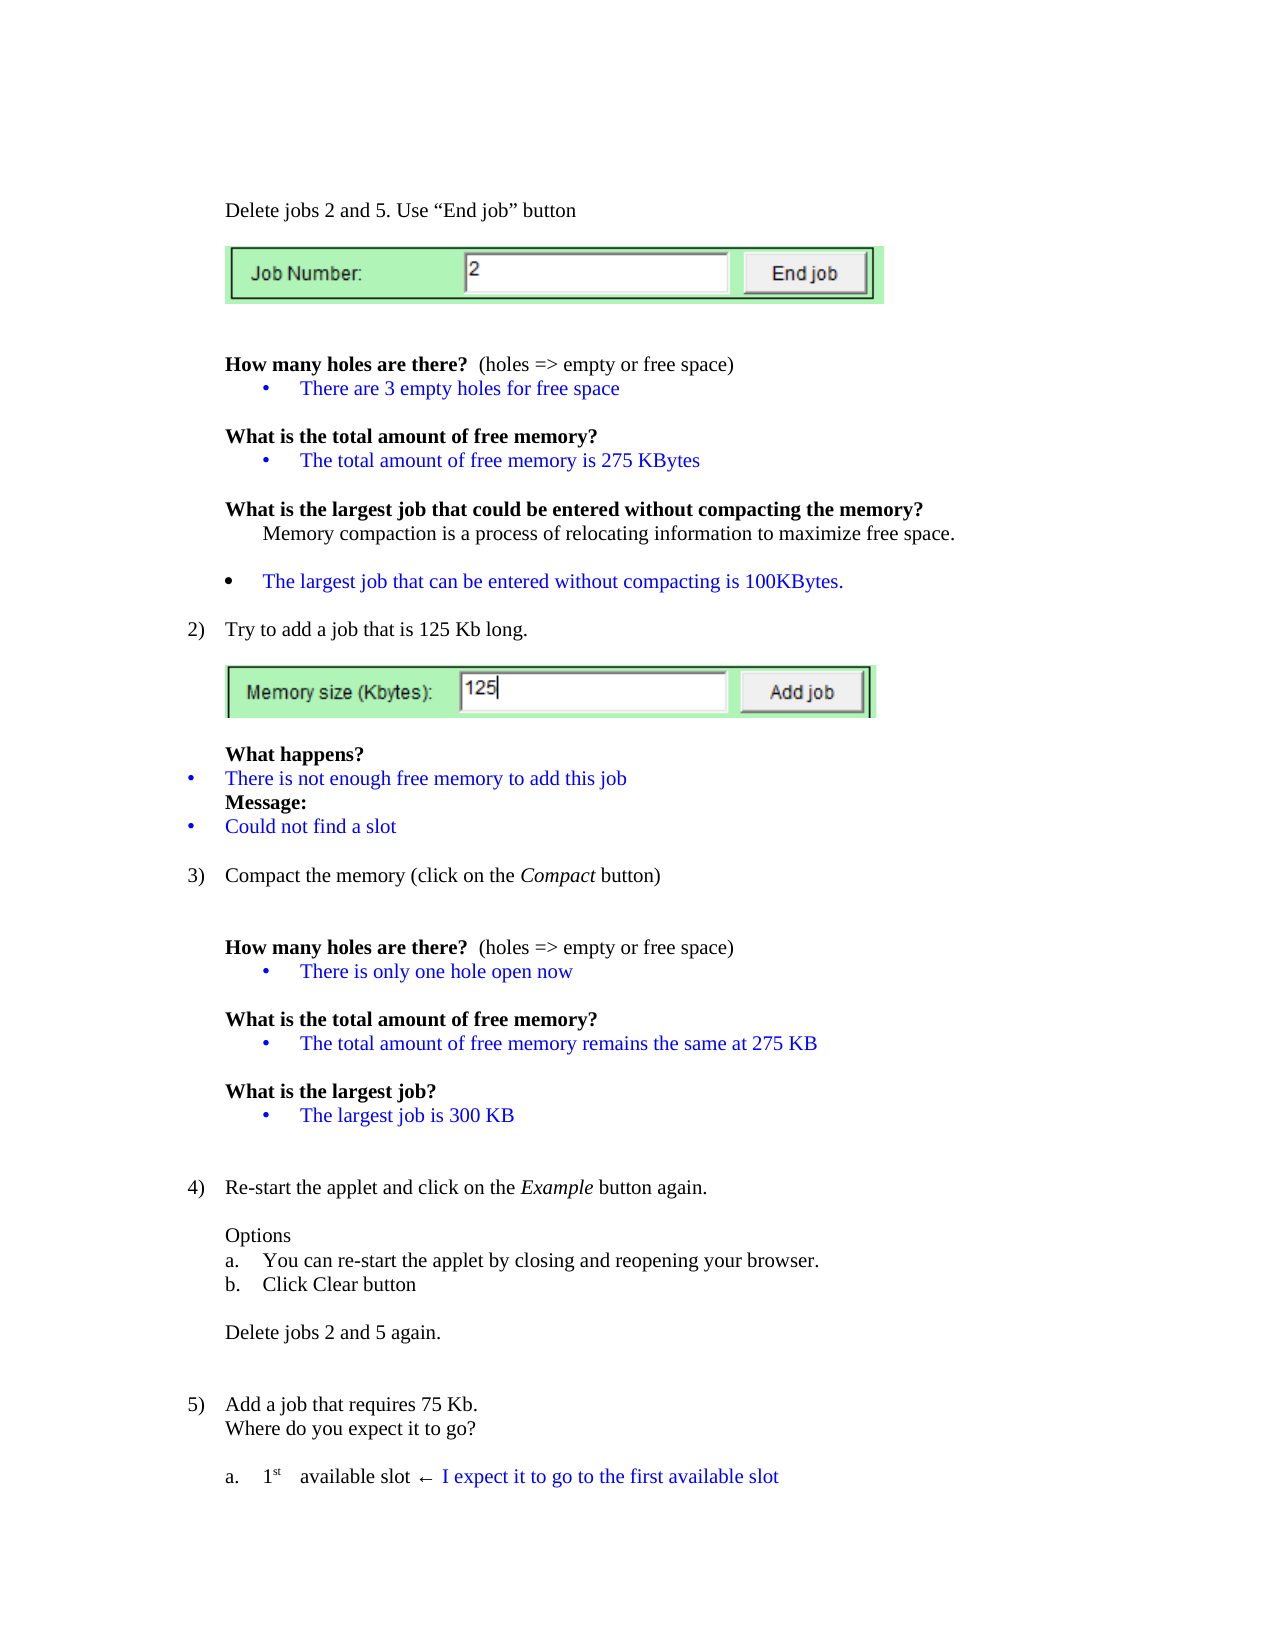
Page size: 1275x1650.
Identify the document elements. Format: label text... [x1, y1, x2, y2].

list Compact the memory (click on the Compact button) [187, 862, 1125, 887]
text How many holes are there? (holes => empty or free space) [225, 352, 1125, 376]
list There is only one hole open now [262, 959, 1125, 983]
text What is the largest job that could be entered without compacting the memory? [225, 497, 1125, 521]
list There is not enough free memory to add this job [187, 766, 1125, 790]
list There are 3 empty holes for free space [262, 376, 1125, 400]
text What happens? [150, 742, 1125, 766]
text What is the total amount of free memory? [225, 424, 1125, 448]
text Options [225, 1223, 1125, 1247]
list The total amount of free memory remains the same at 275 KB [262, 1031, 1125, 1055]
list Click Clear button [225, 1272, 1125, 1296]
list Add a job that requires 75 Kb. [187, 1392, 1125, 1416]
list Memory compaction is a process of relocating information to maximize free space. [225, 521, 1125, 545]
text Message: [225, 790, 1125, 814]
list The total amount of free memory is 275 KBytes [262, 448, 1125, 472]
list Try to add a job that is 125 Kb long. [187, 617, 1125, 641]
text Where do you expect it to go? [225, 1416, 1125, 1440]
list Could not find a slot [187, 814, 1125, 838]
text How many holes are there? (holes => empty or free space) [225, 935, 1125, 959]
picture [225, 246, 885, 304]
text Delete jobs 2 and 5 again. [225, 1320, 1125, 1344]
text What is the largest job? [150, 1079, 1125, 1103]
list 1st available slot ← I expect it to go to the first available slot [225, 1464, 1125, 1488]
picture [225, 665, 877, 718]
list The largest job is 300 KB [262, 1103, 1125, 1127]
text What is the total amount of free memory? [225, 1007, 1125, 1031]
list Re-start the applet and click on the Example button again. [187, 1175, 1125, 1199]
list You can re-start the applet by closing and reopening your browser. [225, 1247, 1125, 1272]
text Delete jobs 2 and 5. Use “End job” button [225, 198, 1125, 222]
list The largest job that can be entered without compacting is 100KBytes. [225, 569, 1125, 593]
